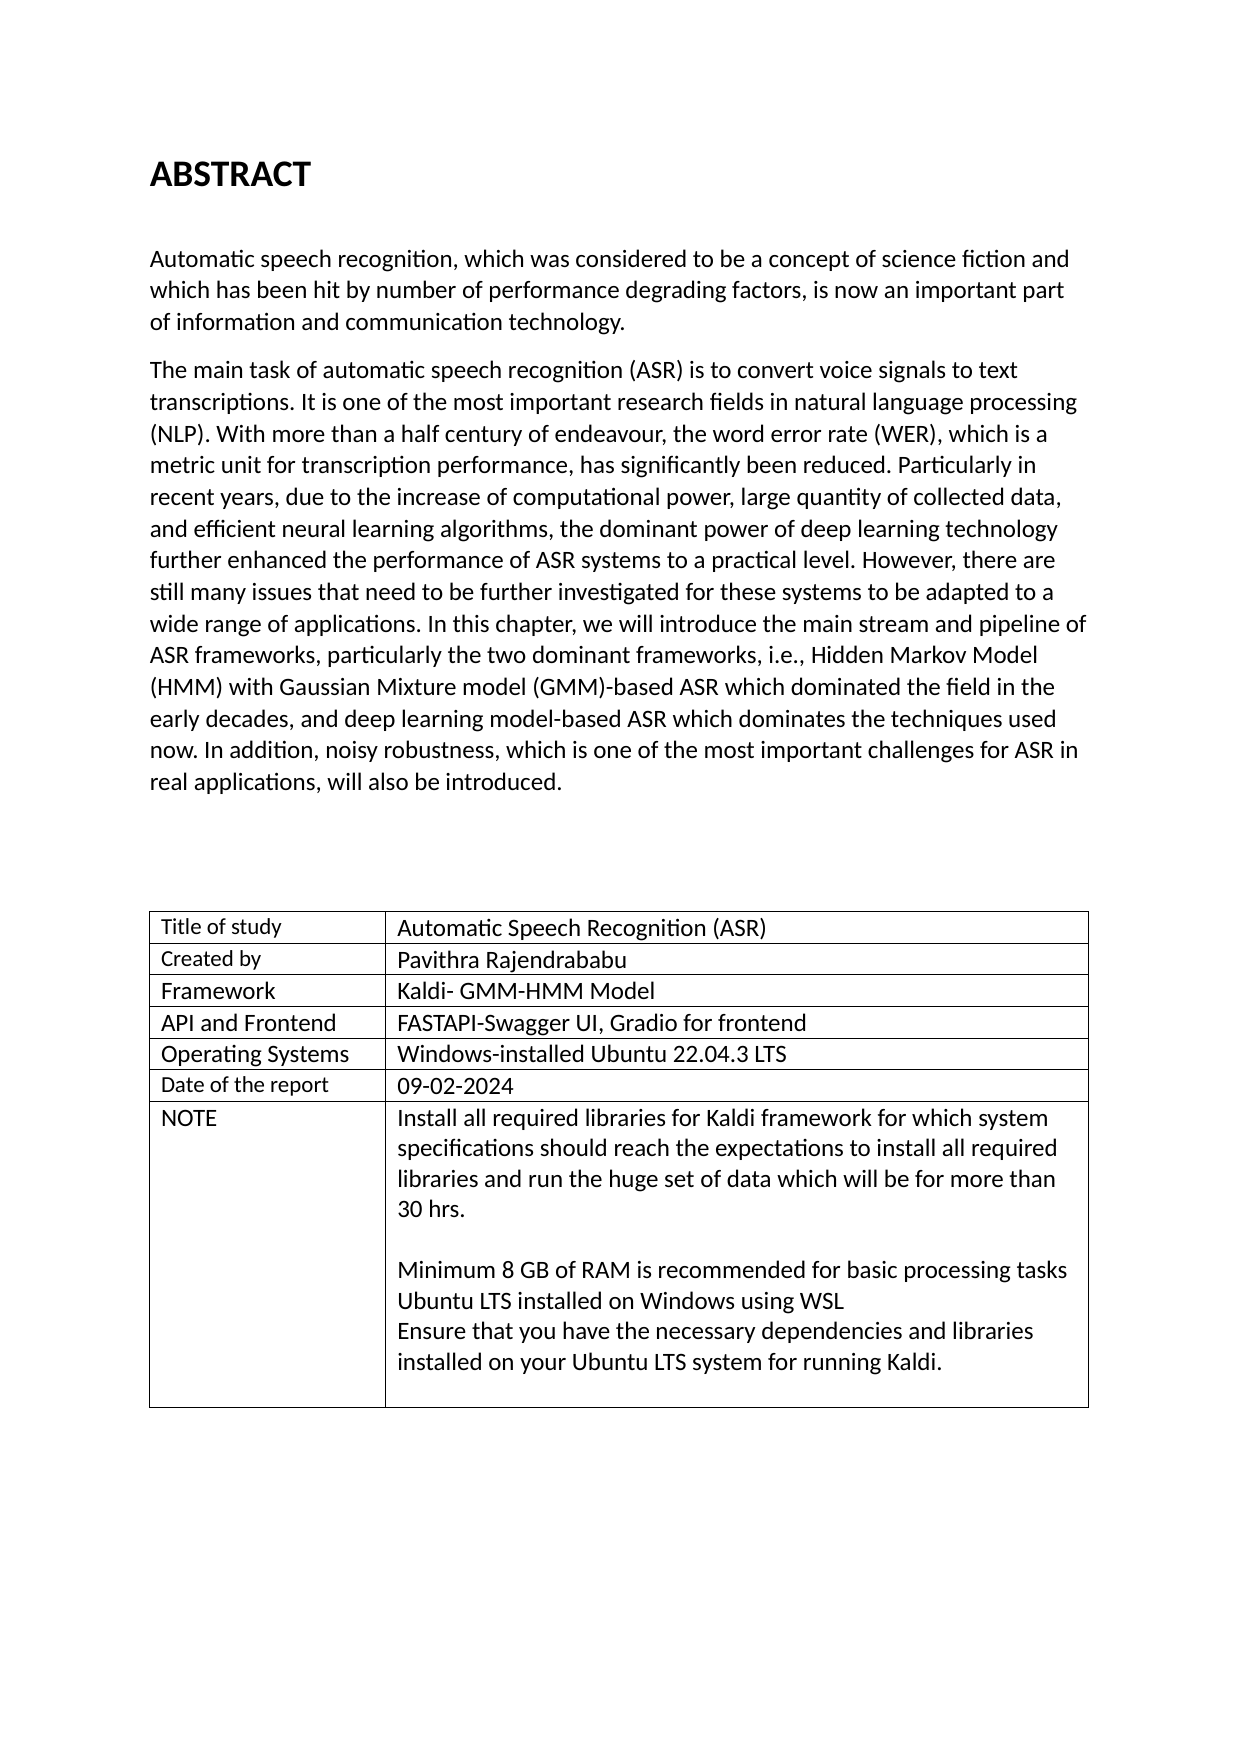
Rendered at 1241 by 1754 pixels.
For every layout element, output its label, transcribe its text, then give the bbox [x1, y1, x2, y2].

table_cell NOTE [150, 1102, 385, 1407]
text The main task of automatic speech recognition (ASR) is to convert voice signals to text transcriptions. It is one of the most important research fields in natural language processing (NLP). With more than a half century of endeavour, the word error rate (WER), which is a metric unit for transcription performance, has significantly been reduced. Particularly in recent years, due to the increase of computational power, large quantity of collected data, and efficient neural learning algorithms, the dominant power of deep learning technology further enhanced the performance of ASR systems to a practical level. However, there are still many issues that need to be further investigated for these systems to be adapted to a wide range of applications. In this chapter, we will introduce the main stream and pipeline of ASR frameworks, particularly the two dominant frameworks, i.e., Hidden Markov Model (HMM) with Gaussian Mixture model (GMM)-based ASR which dominated the field in the early decades, and deep learning model-based ASR which dominates the techniques used now. In addition, noisy robustness, which is one of the most important challenges for ASR in real applications, will also be introduced. [149, 354, 1090, 797]
subtitle ABSTRACT [149, 150, 1090, 196]
table_header Automatic Speech Recognition (ASR) [386, 912, 1088, 943]
table_cell Kaldi- GMM-HMM Model [386, 975, 1088, 1006]
table_cell Windows-installed Ubuntu 22.04.3 LTS [386, 1039, 1088, 1069]
table_cell Framework [150, 975, 385, 1006]
table_cell Pavithra Rajendrababu [386, 944, 1088, 974]
table_cell 09-02-2024 [386, 1070, 1088, 1101]
table_cell Date of the report [150, 1070, 385, 1101]
table_cell Install all required libraries for Kaldi framework for which system specifications should reach the expectations to install all required libraries and run the huge set of data which will be for more than 30 hrs. Minimum 8 GB of RAM is recommended for basic processing tasks Ubuntu LTS installed on Windows using WSL Ensure that you have the necessary dependencies and libraries installed on your Ubuntu LTS system for running Kaldi. [386, 1102, 1088, 1407]
table_cell Operating Systems [150, 1039, 385, 1069]
table_header Title of study [150, 912, 385, 943]
table_cell FASTAPI-Swagger UI, Gradio for frontend [386, 1007, 1088, 1037]
table_cell API and Frontend [150, 1007, 385, 1037]
table_cell Created by [150, 944, 385, 974]
text Automatic speech recognition, which was considered to be a concept of science fiction and which has been hit by number of performance degrading factors, is now an important part of information and communication technology. [149, 243, 1090, 337]
